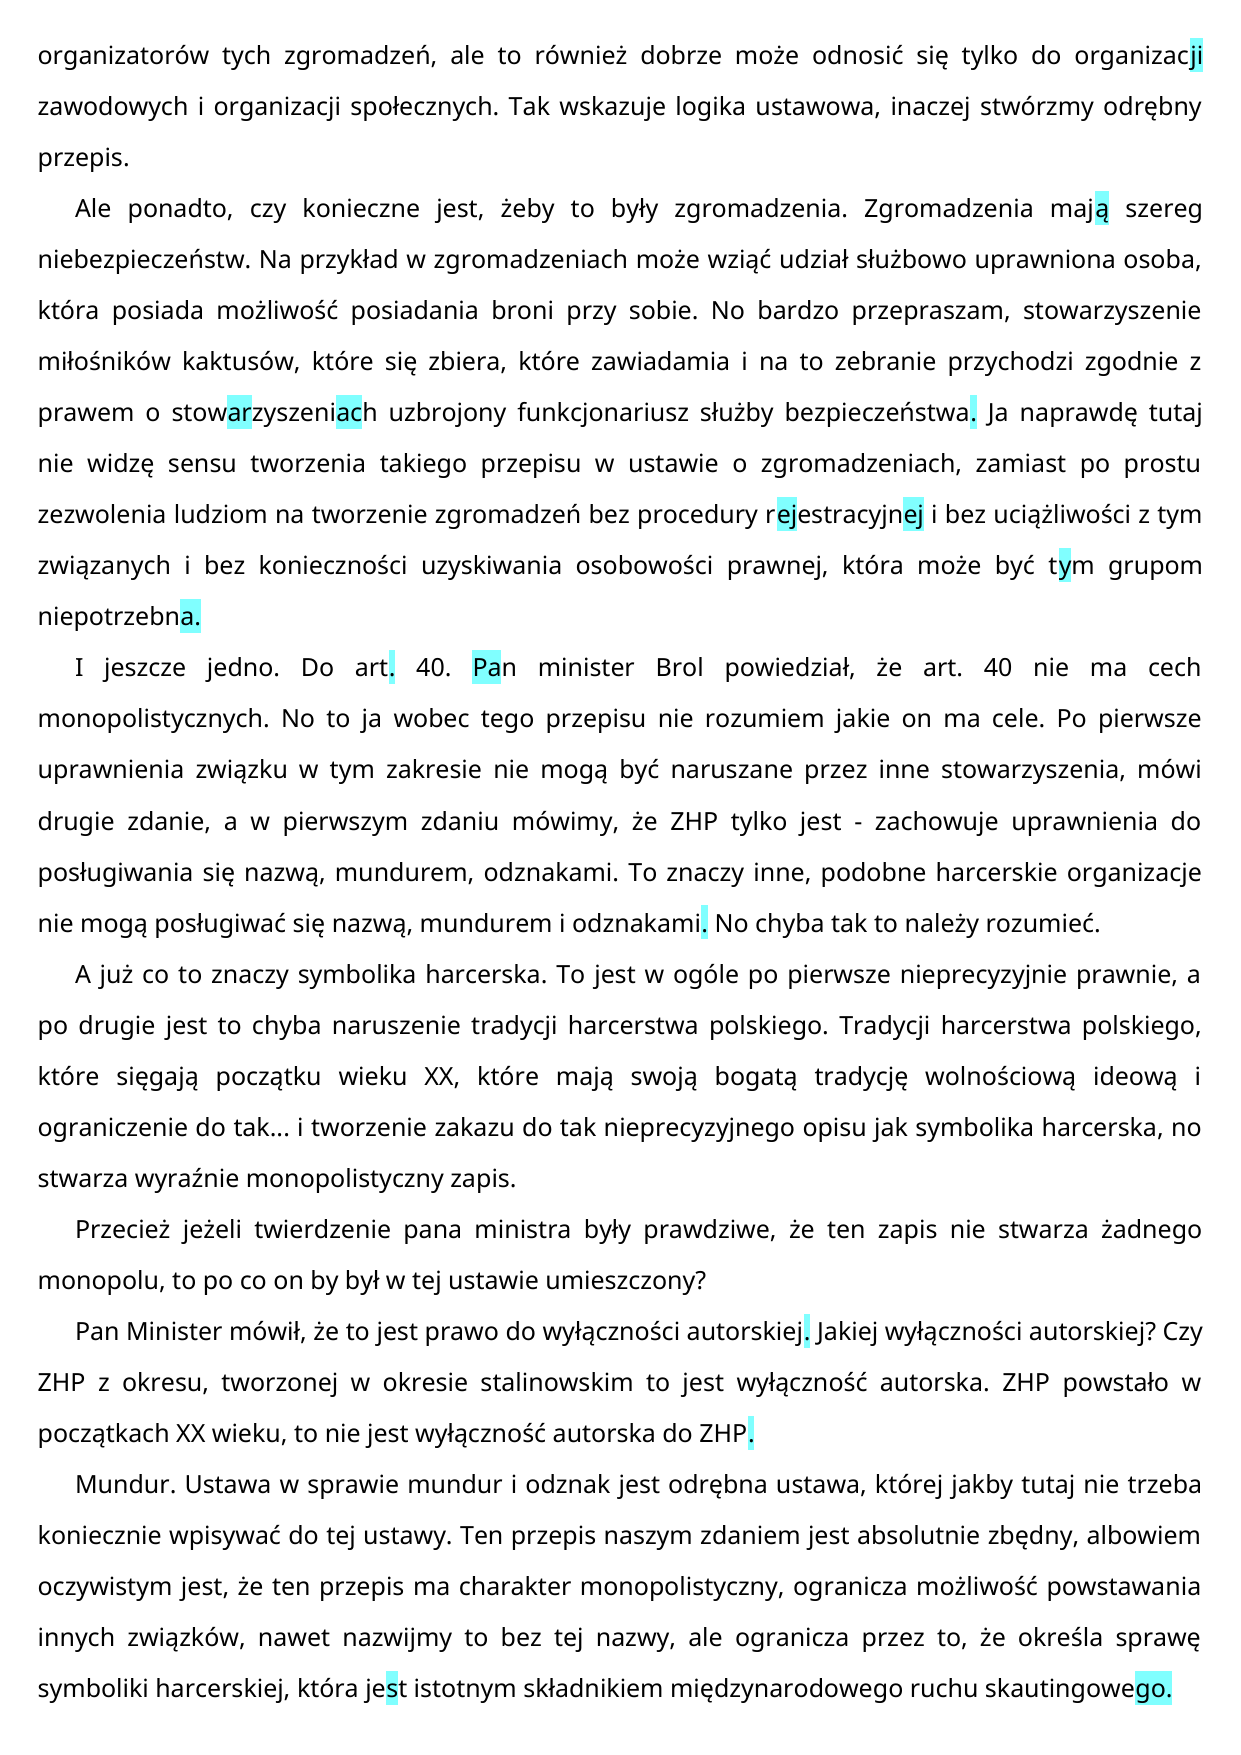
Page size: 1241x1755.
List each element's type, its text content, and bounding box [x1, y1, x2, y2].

text I jeszcze jedno. Do art. 40. Pan minister Brol powiedział, że art. 40 nie ma cech monopolistycznych. No to ja wobec tego przepisu nie rozumiem jakie on ma cele. Po pierwsze uprawnienia związku w tym zakresie nie mogą być naruszane przez inne stowarzyszenia, mówi drugie zdanie, a w pierwszym zdaniu mówimy, że ZHP tylko jest - zachowuje uprawnienia do posługiwania się nazwą, mundurem, odznakami. To znaczy inne, podobne harcerskie organizacje nie mogą posługiwać się nazwą, mundurem i odznakami. No chyba tak to należy rozumieć. [37, 650, 1203, 939]
text Ale ponadto, czy konieczne jest, żeby to były zgromadzenia. Zgromadzenia mają szereg niebezpieczeństw. Na przykład w zgromadzeniach może wziąć udział służbowo uprawniona osoba, która posiada możliwość posiadania broni przy sobie. No bardzo przepraszam, stowarzyszenie miłośników kaktusów, które się zbiera, które zawiadamia i na to zebranie przychodzi zgodnie z prawem o stowarzyszeniach uzbrojony funkcjonariusz służby bezpieczeństwa. Ja naprawdę tutaj nie widzę sensu tworzenia takiego przepisu w ustawie o zgromadzeniach, zamiast po prostu zezwolenia ludziom na tworzenie zgromadzeń bez procedury rejestracyjnej i bez uciążliwości z tym związanych i bez konieczności uzyskiwania osobowości prawnej, która może być tym grupom niepotrzebna. [37, 191, 1203, 633]
text Przecież jeżeli twierdzenie pana ministra były prawdziwe, że ten zapis nie stwarza żadnego monopolu, to po co on by był w tej ustawie umieszczony? [37, 1211, 1203, 1297]
text A już co to znaczy symbolika harcerska. To jest w ogóle po pierwsze nieprecyzyjnie prawnie, a po drugie jest to chyba naruszenie tradycji harcerstwa polskiego. Tradycji harcerstwa polskiego, które sięgają początku wieku XX, które mają swoją bogatą tradycję wolnościową ideową i ograniczenie do tak... i tworzenie zakazu do tak nieprecyzyjnego opisu jak symbolika harcerska, no stwarza wyraźnie monopolistyczny zapis. [37, 956, 1203, 1194]
text organizatorów tych zgromadzeń, ale to również dobrze może odnosić się tylko do organizacji zawodowych i organizacji społecznych. Tak wskazuje logika ustawowa, inaczej stwórzmy odrębny przepis. [37, 37, 1203, 174]
text Pan Minister mówił, że to jest prawo do wyłączności autorskiej. Jakiej wyłączności autorskiej? Czy ZHP z okresu, tworzonej w okresie stalinowskim to jest wyłączność autorska. ZHP powstało w początkach XX wieku, to nie jest wyłączność autorska do ZHP. [37, 1313, 1203, 1450]
text Mundur. Ustawa w sprawie mundur i odznak jest odrębna ustawa, której jakby tutaj nie trzeba koniecznie wpisywać do tej ustawy. Ten przepis naszym zdaniem jest absolutnie zbędny, albowiem oczywistym jest, że ten przepis ma charakter monopolistyczny, ogranicza możliwość powstawania innych związków, nawet nazwijmy to bez tej nazwy, ale ogranicza przez to, że określa sprawę symboliki harcerskiej, która jest istotnym składnikiem międzynarodowego ruchu skautingowego. [37, 1467, 1203, 1705]
